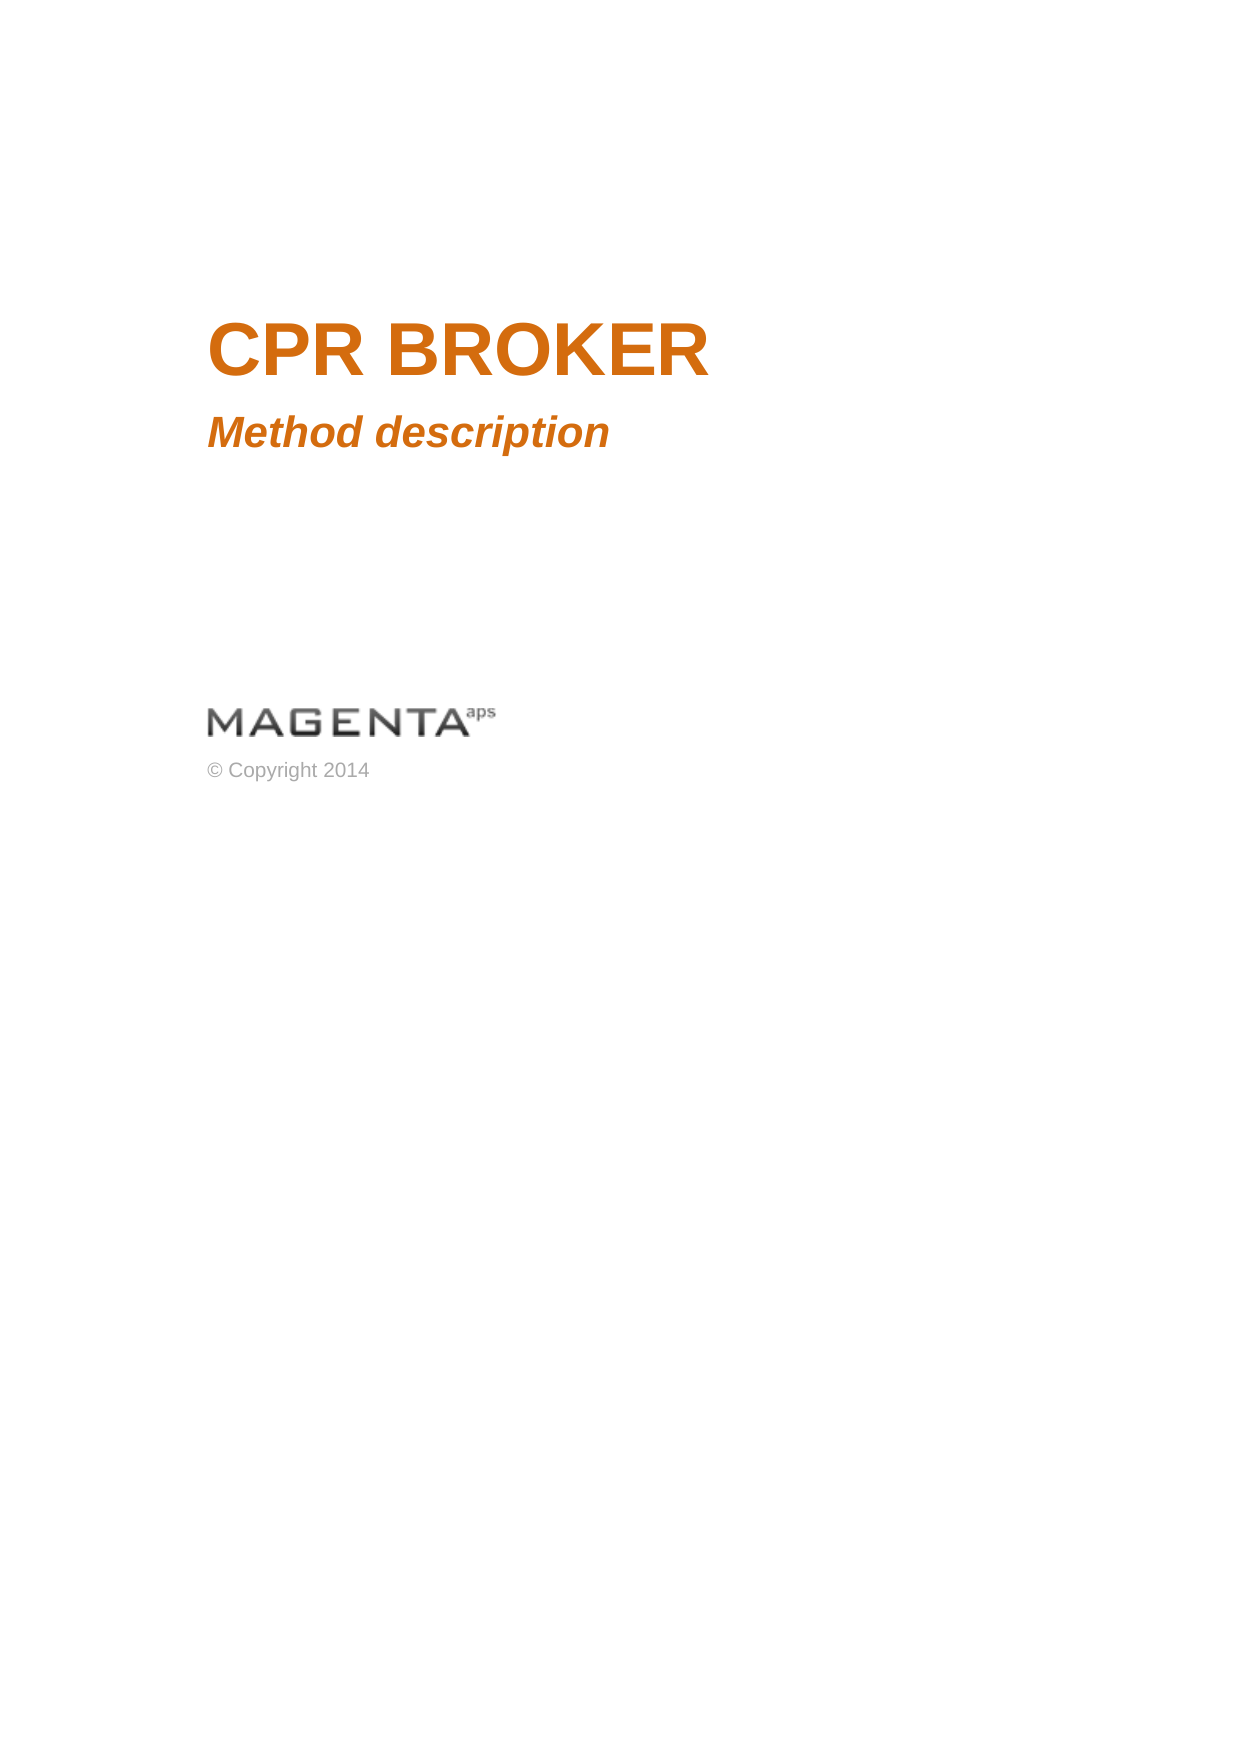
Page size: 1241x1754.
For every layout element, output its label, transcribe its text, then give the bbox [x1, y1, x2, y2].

text © Copyright 2014 [207, 758, 1122, 782]
picture [207, 708, 497, 737]
title CPR Broker [207, 305, 1122, 391]
subtitle Method description [207, 406, 1122, 456]
